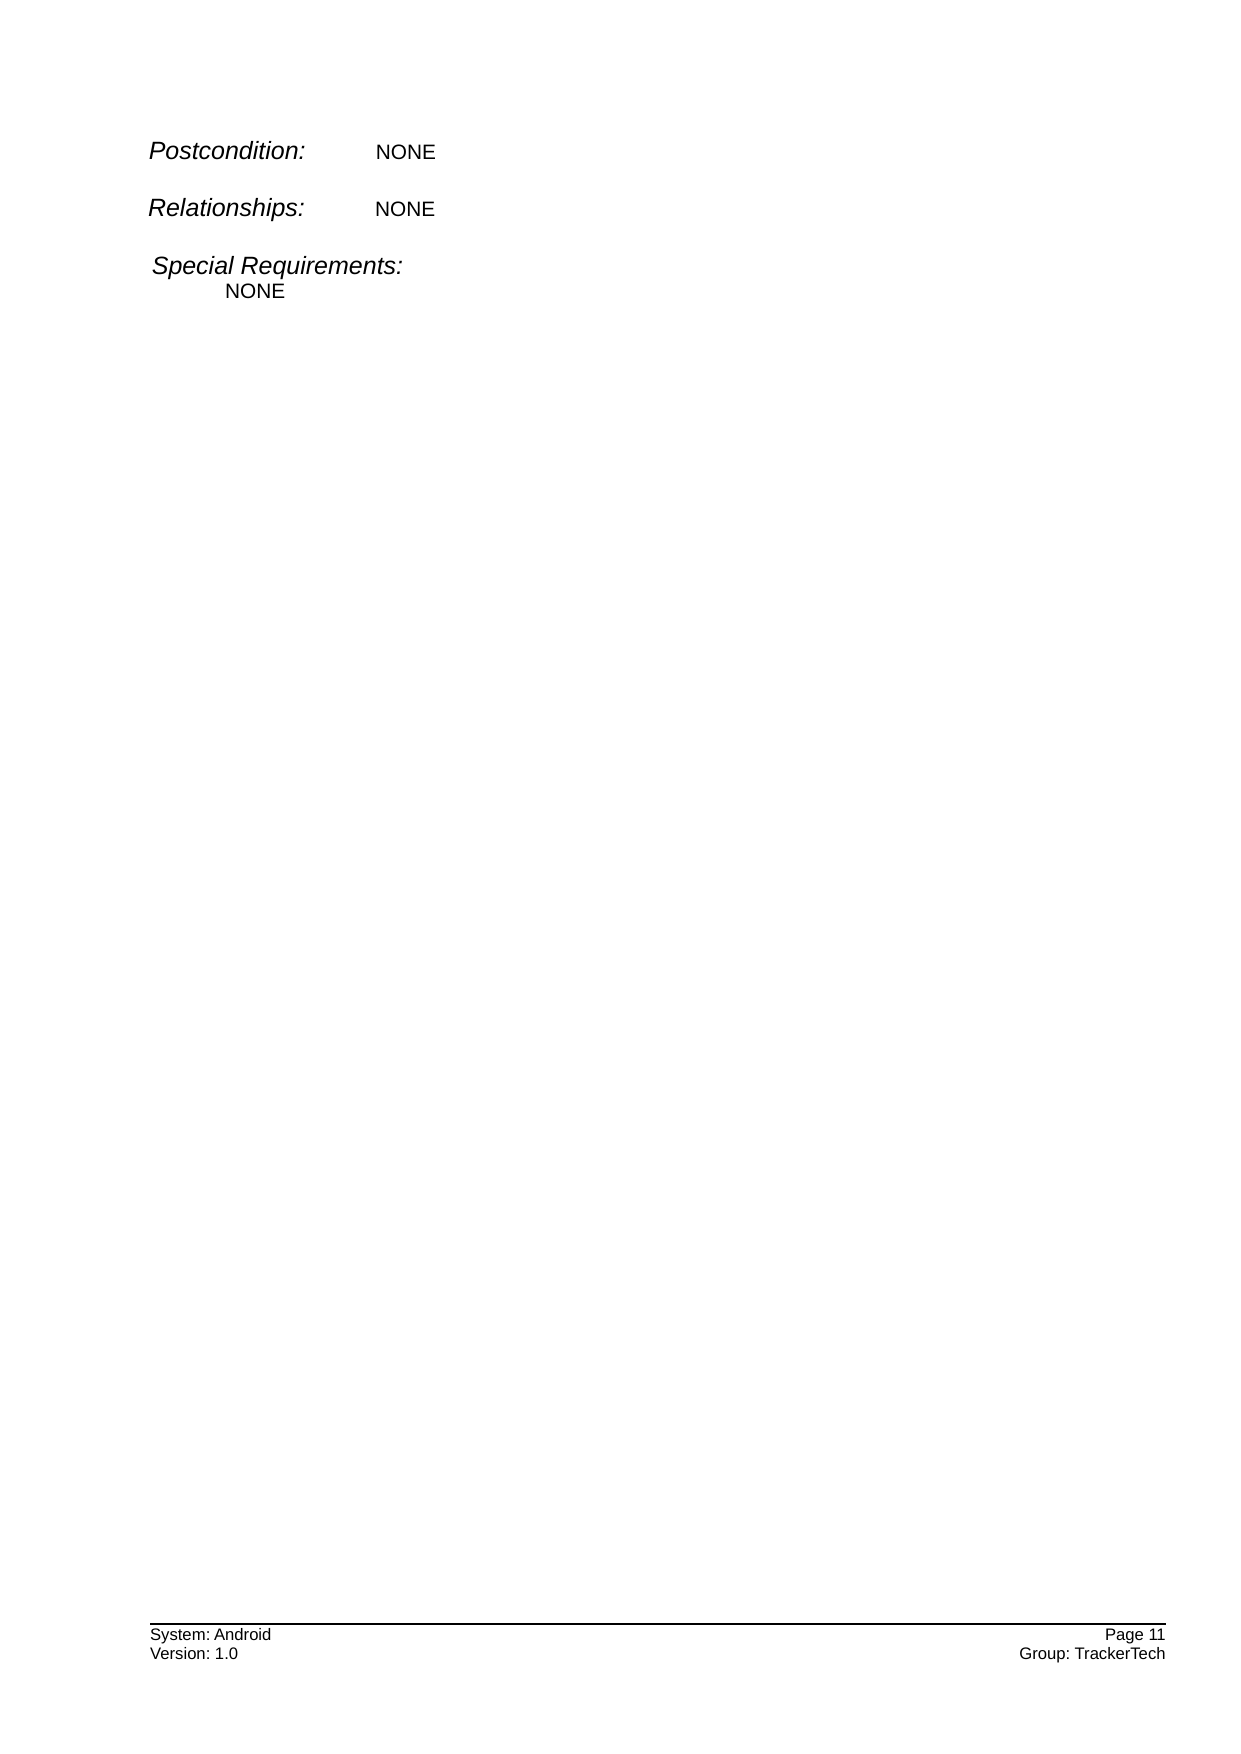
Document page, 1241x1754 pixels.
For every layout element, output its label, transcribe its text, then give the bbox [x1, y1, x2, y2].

text Postcondition: NONE [148, 136, 1166, 164]
text Special Requirements: [152, 251, 1166, 279]
text Relationships: NONE [148, 193, 1166, 222]
text NONE [225, 279, 1166, 303]
